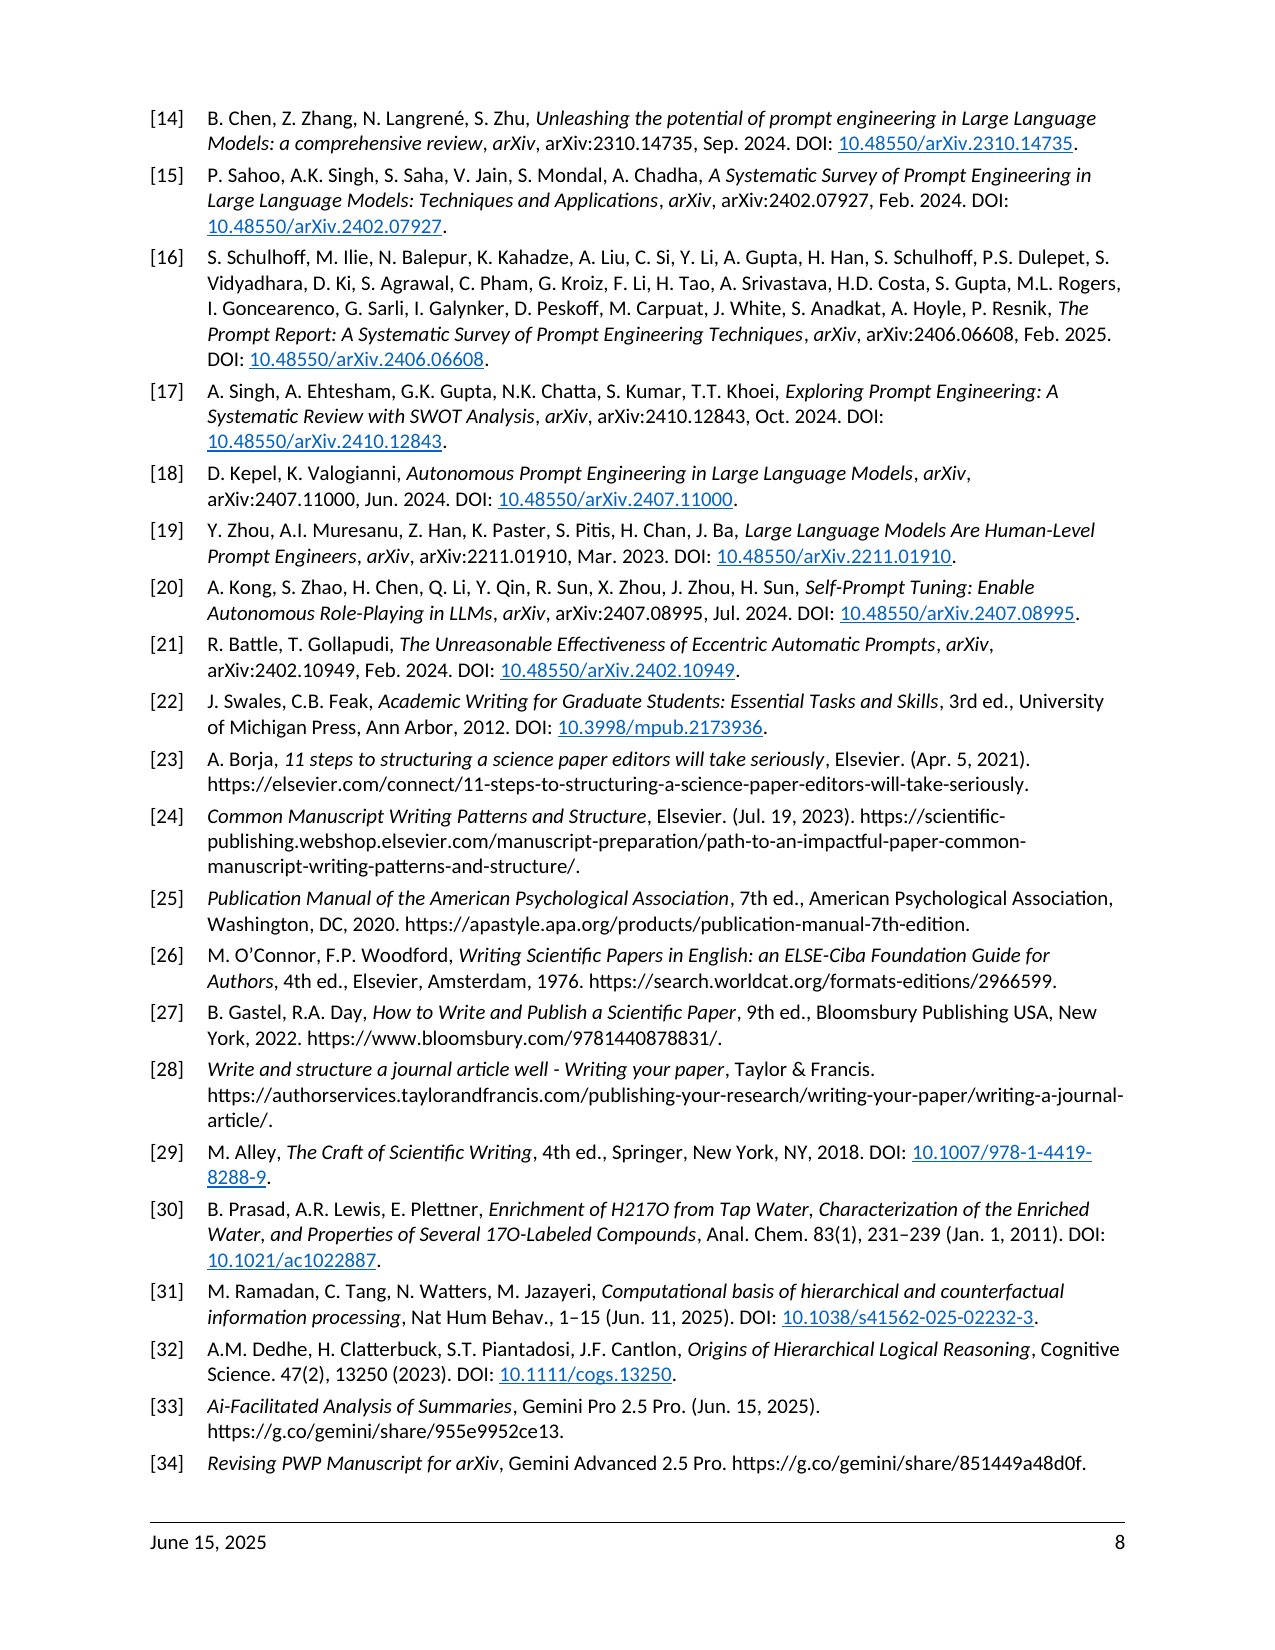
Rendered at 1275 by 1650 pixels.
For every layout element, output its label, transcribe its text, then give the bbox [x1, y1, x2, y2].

subtitle [16] S. Schulhoff, M. Ilie, N. Balepur, K. Kahadze, A. Liu, C. Si, Y. Li, A. Gupta, H. Han, S. Schulhoff, P.S. Dulepet, S. Vidyadhara, D. Ki, S. Agrawal, C. Pham, G. Kroiz, F. Li, H. Tao, A. Srivastava, H.D. Costa, S. Gupta, M.L. Rogers, I. Goncearenco, G. Sarli, I. Galynker, D. Peskoff, M. Carpuat, J. White, S. Anadkat, A. Hoyle, P. Resnik, The Prompt Report: A Systematic Survey of Prompt Engineering Techniques, arXiv, arXiv:2406.06608, Feb. 2025. DOI: 10.48550/arXiv.2406.06608. [150, 244, 1125, 372]
subtitle [34] Revising PWP Manuscript for arXiv, Gemini Advanced 2.5 Pro. https://g.co/gemini/share/851449a48d0f. [150, 1450, 1125, 1475]
subtitle [24] Common Manuscript Writing Patterns and Structure, Elsevier. (Jul. 19, 2023). https://scientific-publishing.webshop.elsevier.com/manuscript-preparation/path-to-an-impactful-paper-common-manuscript-writing-patterns-and-structure/. [150, 803, 1125, 879]
subtitle [31] M. Ramadan, C. Tang, N. Watters, M. Jazayeri, Computational basis of hierarchical and counterfactual information processing, Nat Hum Behav., 1–15 (Jun. 11, 2025). DOI: 10.1038/s41562-025-02232-3. [150, 1279, 1125, 1329]
subtitle [25] Publication Manual of the American Psychological Association, 7th ed., American Psychological Association, Washington, DC, 2020. https://apastyle.apa.org/products/publication-manual-7th-edition. [150, 885, 1125, 936]
subtitle [21] R. Battle, T. Gollapudi, The Unreasonable Effectiveness of Eccentric Automatic Prompts, arXiv, arXiv:2402.10949, Feb. 2024. DOI: 10.48550/arXiv.2402.10949. [150, 632, 1125, 682]
subtitle [27] B. Gastel, R.A. Day, How to Write and Publish a Scientific Paper, 9th ed., Bloomsbury Publishing USA, New York, 2022. https://www.bloomsbury.com/9781440878831/. [150, 999, 1125, 1050]
subtitle [33] Ai-Facilitated Analysis of Summaries, Gemini Pro 2.5 Pro. (Jun. 15, 2025). https://g.co/gemini/share/955e9952ce13. [150, 1393, 1125, 1444]
subtitle [19] Y. Zhou, A.I. Muresanu, Z. Han, K. Paster, S. Pitis, H. Chan, J. Ba, Large Language Models Are Human-Level Prompt Engineers, arXiv, arXiv:2211.01910, Mar. 2023. DOI: 10.48550/arXiv.2211.01910. [150, 517, 1125, 568]
subtitle [17] A. Singh, A. Ehtesham, G.K. Gupta, N.K. Chatta, S. Kumar, T.T. Khoei, Exploring Prompt Engineering: A Systematic Review with SWOT Analysis, arXiv, arXiv:2410.12843, Oct. 2024. DOI: 10.48550/arXiv.2410.12843. [150, 378, 1125, 454]
subtitle [14] B. Chen, Z. Zhang, N. Langrené, S. Zhu, Unleashing the potential of prompt engineering in Large Language Models: a comprehensive review, arXiv, arXiv:2310.14735, Sep. 2024. DOI: 10.48550/arXiv.2310.14735. [150, 105, 1125, 156]
subtitle [26] M. O’Connor, F.P. Woodford, Writing Scientific Papers in English: an ELSE-Ciba Foundation Guide for Authors, 4th ed., Elsevier, Amsterdam, 1976. https://search.worldcat.org/formats-editions/2966599. [150, 942, 1125, 993]
subtitle [22] J. Swales, C.B. Feak, Academic Writing for Graduate Students: Essential Tasks and Skills, 3rd ed., University of Michigan Press, Ann Arbor, 2012. DOI: 10.3998/mpub.2173936. [150, 689, 1125, 739]
subtitle [18] D. Kepel, K. Valogianni, Autonomous Prompt Engineering in Large Language Models, arXiv, arXiv:2407.11000, Jun. 2024. DOI: 10.48550/arXiv.2407.11000. [150, 460, 1125, 511]
subtitle [20] A. Kong, S. Zhao, H. Chen, Q. Li, Y. Qin, R. Sun, X. Zhou, J. Zhou, H. Sun, Self-Prompt Tuning: Enable Autonomous Role-Playing in LLMs, arXiv, arXiv:2407.08995, Jul. 2024. DOI: 10.48550/arXiv.2407.08995. [150, 574, 1125, 625]
subtitle [28] Write and structure a journal article well - Writing your paper, Taylor & Francis. https://authorservices.taylorandfrancis.com/publishing-your-research/writing-your-paper/writing-a-journal-article/. [150, 1057, 1125, 1133]
subtitle [32] A.M. Dedhe, H. Clatterbuck, S.T. Piantadosi, J.F. Cantlon, Origins of Hierarchical Logical Reasoning, Cognitive Science. 47(2), 13250 (2023). DOI: 10.1111/cogs.13250. [150, 1336, 1125, 1387]
subtitle [23] A. Borja, 11 steps to structuring a science paper editors will take seriously, Elsevier. (Apr. 5, 2021). https://elsevier.com/connect/11-steps-to-structuring-a-science-paper-editors-will-take-seriously. [150, 746, 1125, 797]
subtitle [15] P. Sahoo, A.K. Singh, S. Saha, V. Jain, S. Mondal, A. Chadha, A Systematic Survey of Prompt Engineering in Large Language Models: Techniques and Applications, arXiv, arXiv:2402.07927, Feb. 2024. DOI: 10.48550/arXiv.2402.07927. [150, 162, 1125, 238]
subtitle [29] M. Alley, The Craft of Scientific Writing, 4th ed., Springer, New York, NY, 2018. DOI: 10.1007/978-1-4419-8288-9. [150, 1139, 1125, 1190]
subtitle [30] B. Prasad, A.R. Lewis, E. Plettner, Enrichment of H217O from Tap Water, Characterization of the Enriched Water, and Properties of Several 17O-Labeled Compounds, Anal. Chem. 83(1), 231–239 (Jan. 1, 2011). DOI: 10.1021/ac1022887. [150, 1196, 1125, 1272]
